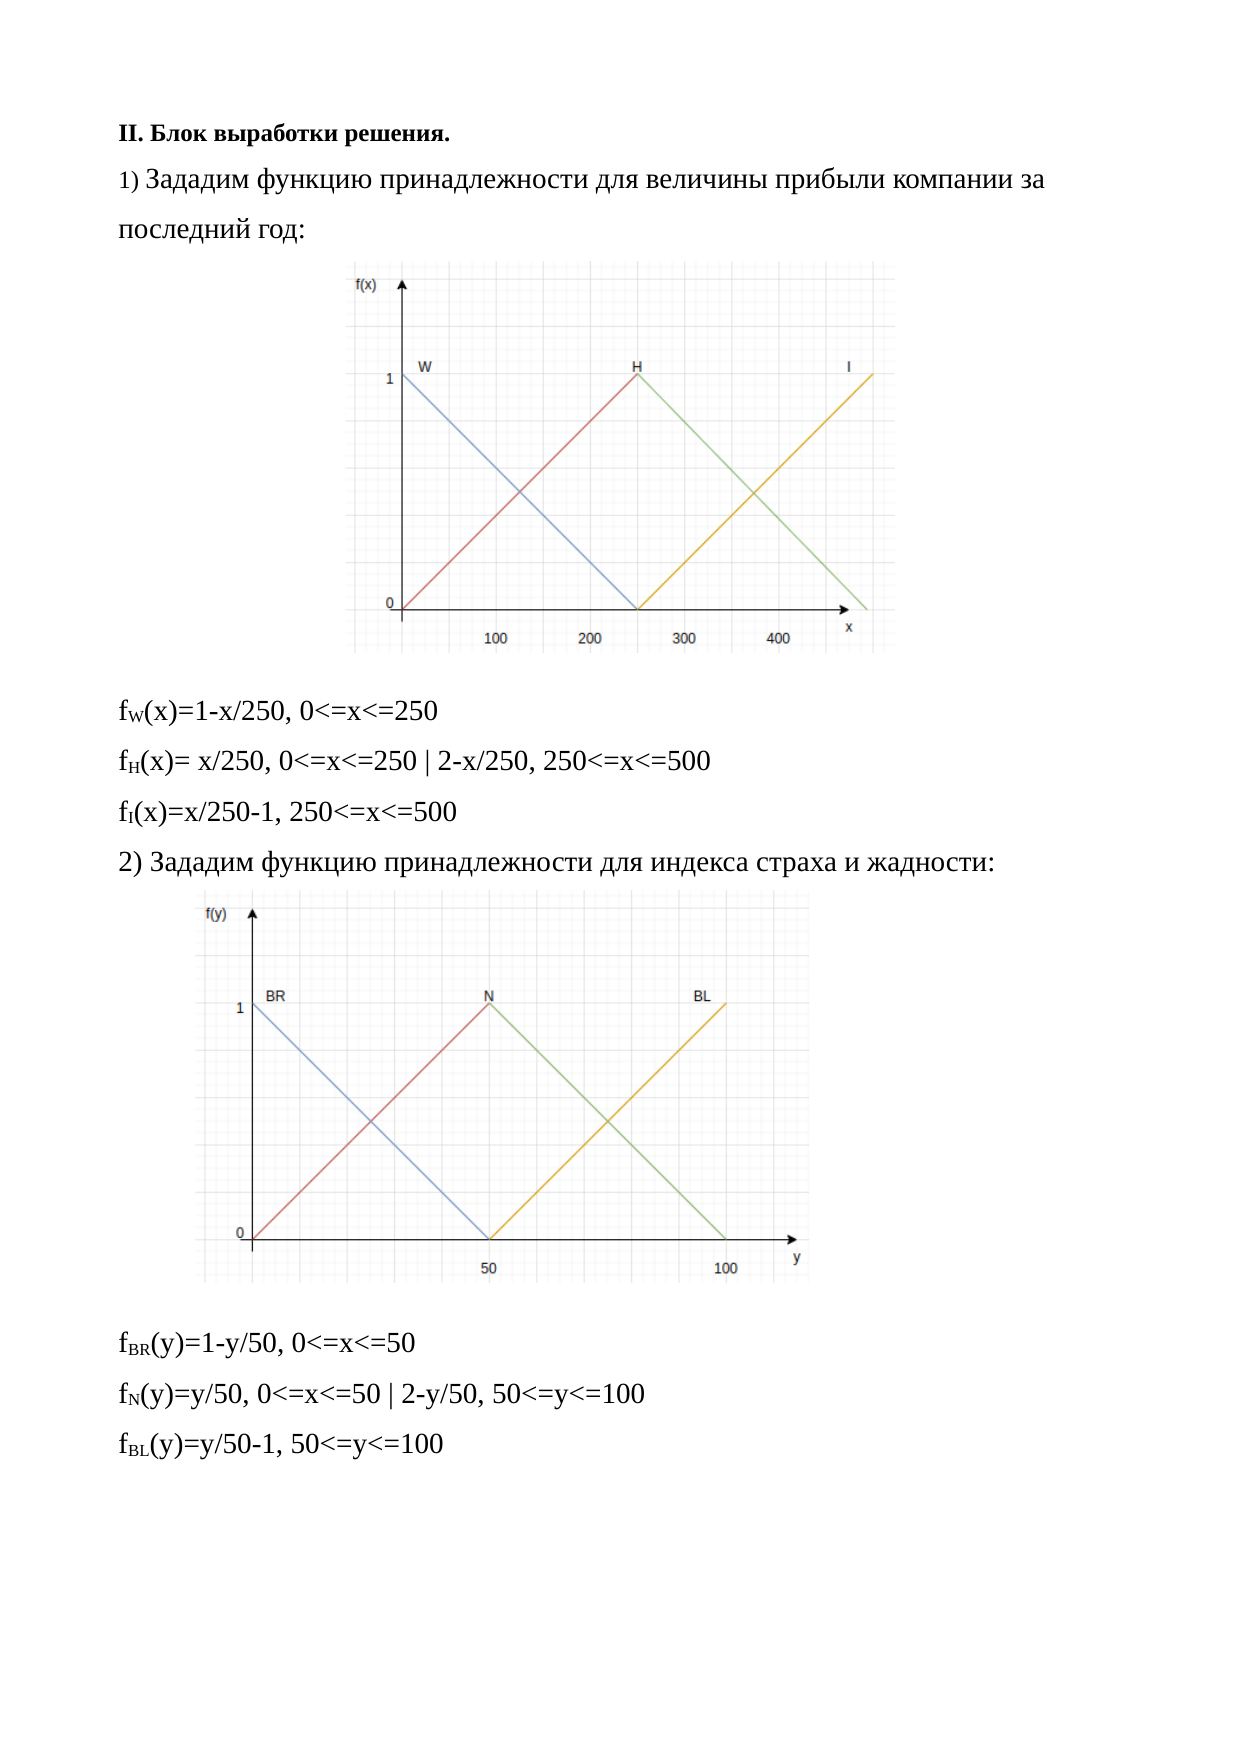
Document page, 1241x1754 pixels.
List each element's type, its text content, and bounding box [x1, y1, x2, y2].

list fI(x)=x/250-1, 250<=x<=500 [118, 794, 1122, 827]
list fW(x)=1-x/250, 0<=x<=250 [118, 693, 1122, 727]
list fN(y)=y/50, 0<=x<=50 | 2-y/50, 50<=y<=100 [118, 1376, 1122, 1409]
list fH(x)= x/250, 0<=x<=250 | 2-x/250, 250<=x<=500 [118, 743, 1122, 777]
list II. Блок выработки решения. [118, 118, 1122, 147]
picture [195, 890, 810, 1283]
picture [345, 261, 895, 653]
list 1) Зададим функцию принадлежности для величины прибыли компании за последний год: [118, 161, 1122, 245]
list 2) Зададим функцию принадлежности для индекса страха и жадности: [118, 844, 1122, 878]
list fBR(y)=1-y/50, 0<=x<=50 [118, 1326, 1122, 1359]
list fBL(y)=y/50-1, 50<=y<=100 [118, 1426, 1122, 1460]
